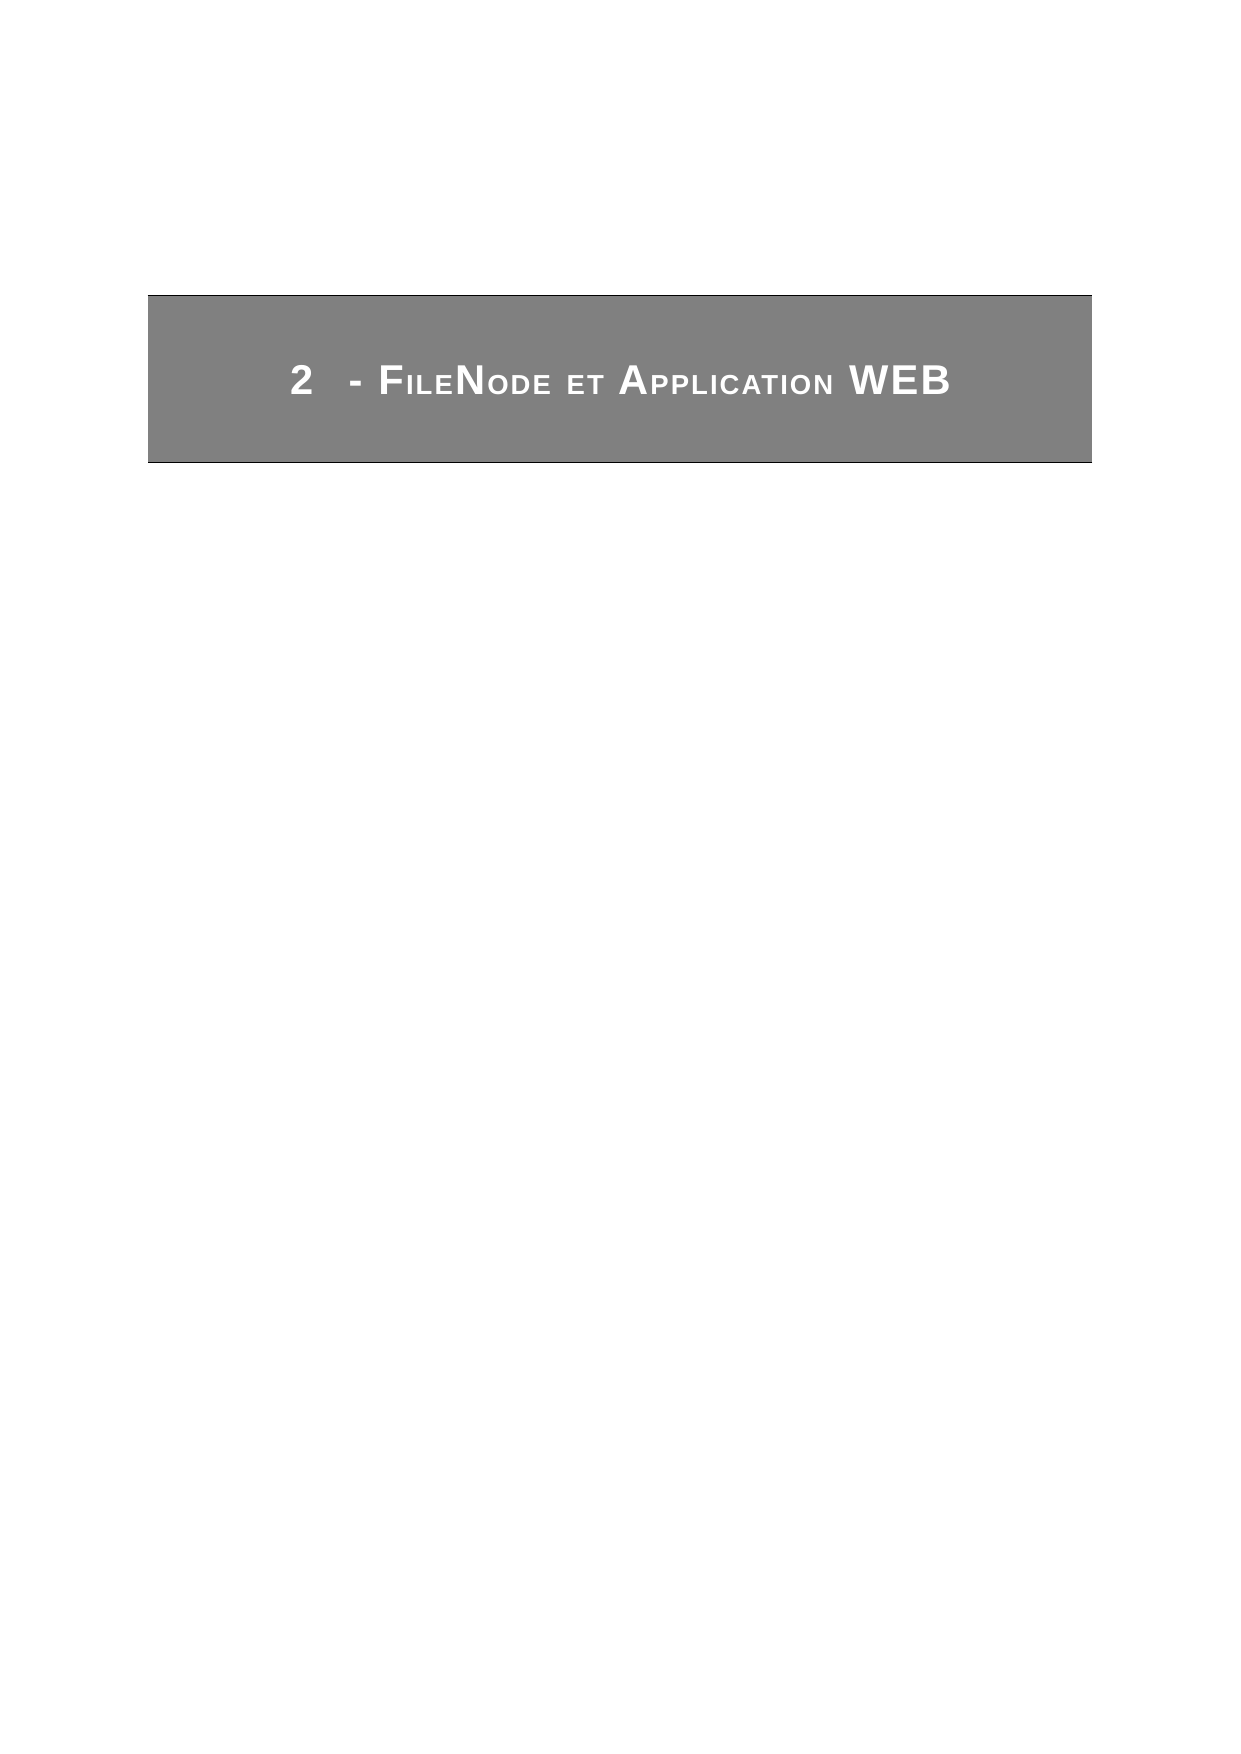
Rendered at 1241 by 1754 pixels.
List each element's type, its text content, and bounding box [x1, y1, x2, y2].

subtitle - FileNode et Application WEB [148, 296, 1092, 462]
